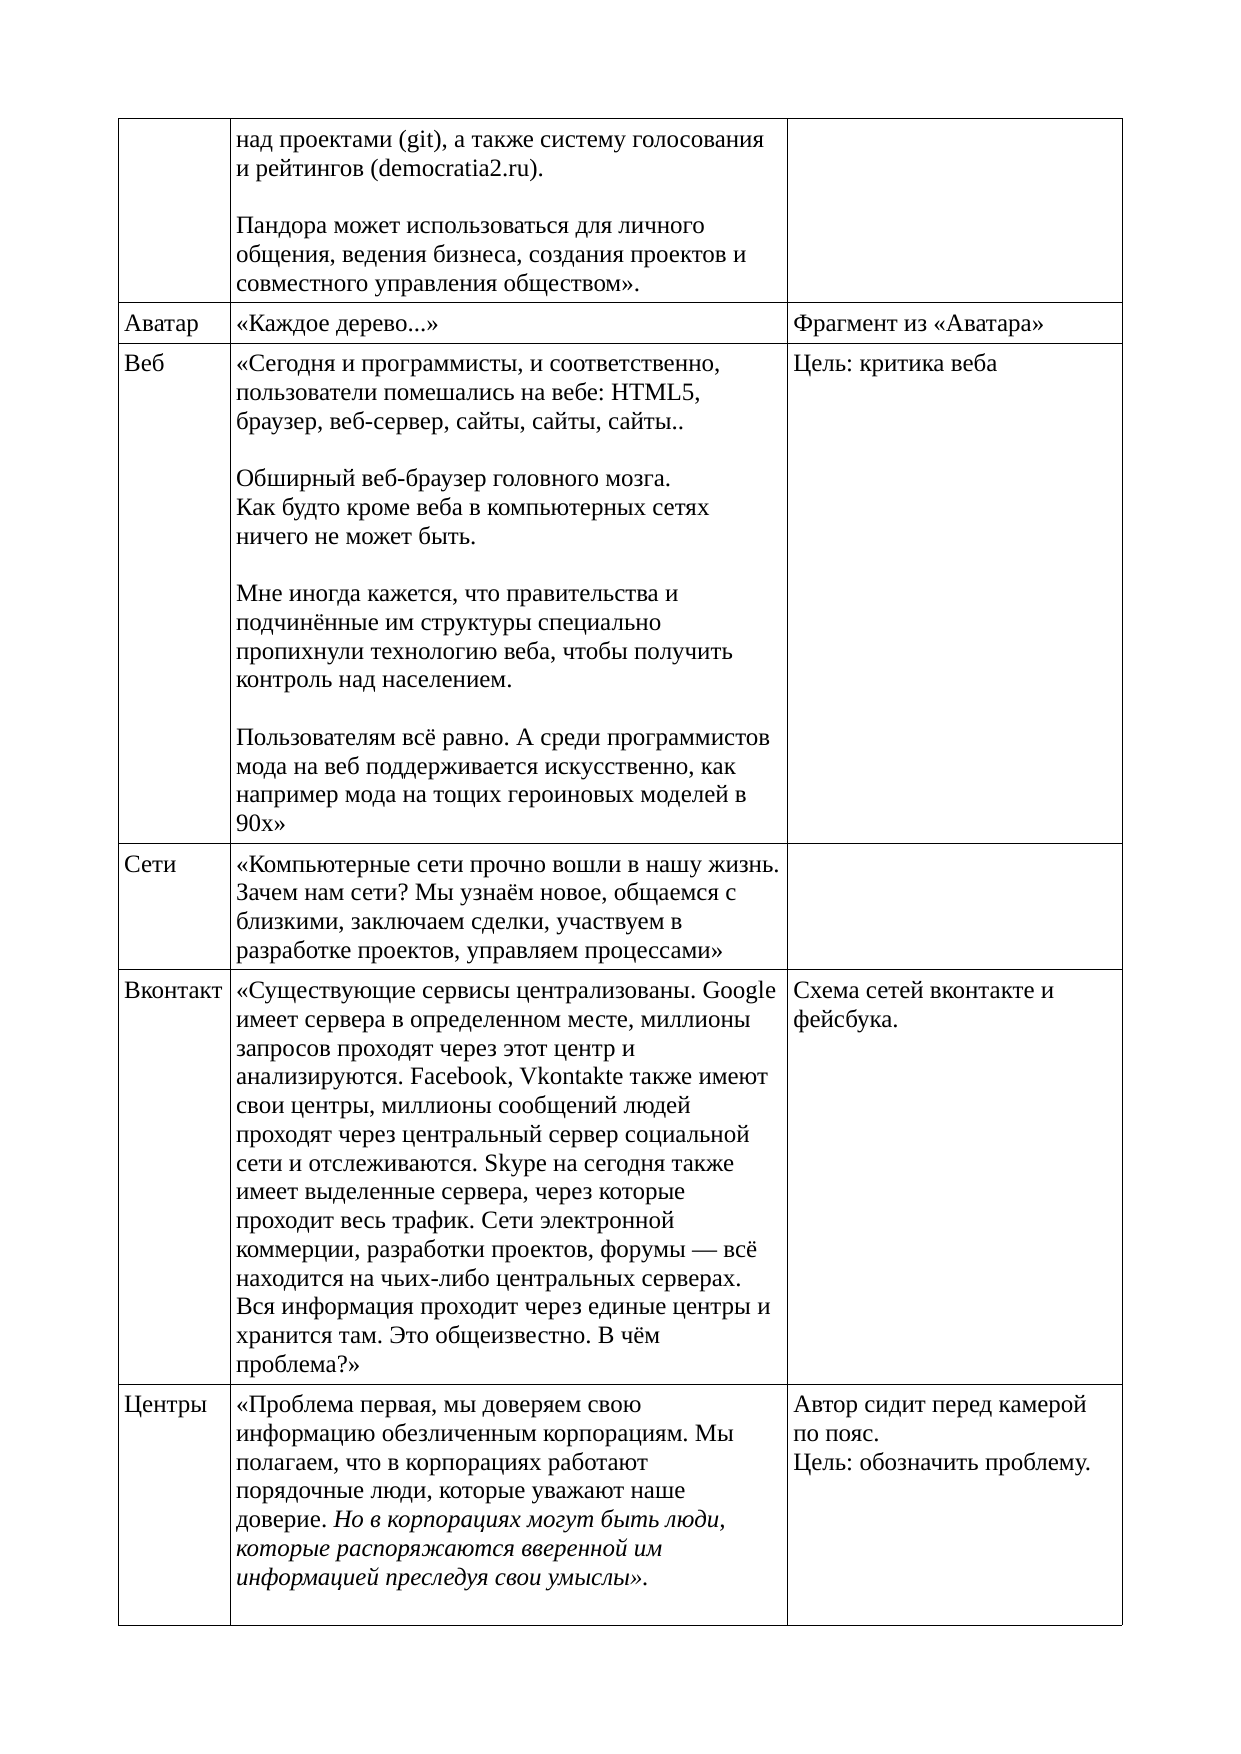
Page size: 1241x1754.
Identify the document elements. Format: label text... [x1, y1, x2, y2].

table_cell Фрагмент из «Аватара» [788, 303, 1122, 342]
table_cell Аватар [119, 303, 230, 342]
table_cell над проектами (git), а также систему голосования и рейтингов (democratia2.ru). Пандора может использоваться для личного общения, ведения бизнеса, создания проектов и совместного управления обществом». [231, 119, 787, 302]
table_cell Вконтакт [119, 970, 230, 1383]
table_cell Центры [119, 1385, 230, 1625]
table_cell [788, 844, 1122, 969]
table_cell «Сегодня и программисты, и соответственно, пользователи помешались на вебе: HTML5, браузер, веб-сервер, сайты, сайты, сайты.. Обширный веб-браузер головного мозга. Как будто кроме веба в компьютерных сетях ничего не может быть. Мне иногда кажется, что правительства и подчинённые им структуры специально пропихнули технологию веба, чтобы получить контроль над населением. Пользователям всё равно. А среди программистов мода на веб поддерживается искусственно, как например мода на тощих героиновых моделей в 90х» [231, 344, 787, 843]
table_cell [119, 119, 230, 302]
table_cell «Проблема первая, мы доверяем свою информацию обезличенным корпорациям. Мы полагаем, что в корпорациях работают порядочные люди, которые уважают наше доверие. Но в корпорациях могут быть люди, которые распоряжаются вверенной им информацией преследуя свои умыслы». [231, 1385, 787, 1625]
table_cell Схема сетей вконтакте и фейсбука. [788, 970, 1122, 1383]
table_cell «Компьютерные сети прочно вошли в нашу жизнь. Зачем нам сети? Мы узнаём новое, общаемся с близкими, заключаем сделки, участвуем в разработке проектов, управляем процессами» [231, 844, 787, 969]
table_cell «Существующие сервисы централизованы. Google имеет сервера в определенном месте, миллионы запросов проходят через этот центр и анализируются. Facebook, Vkontakte также имеют свои центры, миллионы сообщений людей проходят через центральный сервер социальной сети и отслеживаются. Skype на сегодня также имеет выделенные сервера, через которые проходит весь трафик. Сети электронной коммерции, разработки проектов, форумы — всё находится на чьих-либо центральных серверах. Вся информация проходит через единые центры и хранится там. Это общеизвестно. В чём проблема?» [231, 970, 787, 1383]
table_cell Автор сидит перед камерой по пояс. Цель: обозначить проблему. [788, 1385, 1122, 1625]
table_cell Веб [119, 344, 230, 843]
table_cell [788, 119, 1122, 302]
table_cell Цель: критика веба [788, 344, 1122, 843]
table_cell Сети [119, 844, 230, 969]
table_cell «Каждое дерево...» [231, 303, 787, 342]
